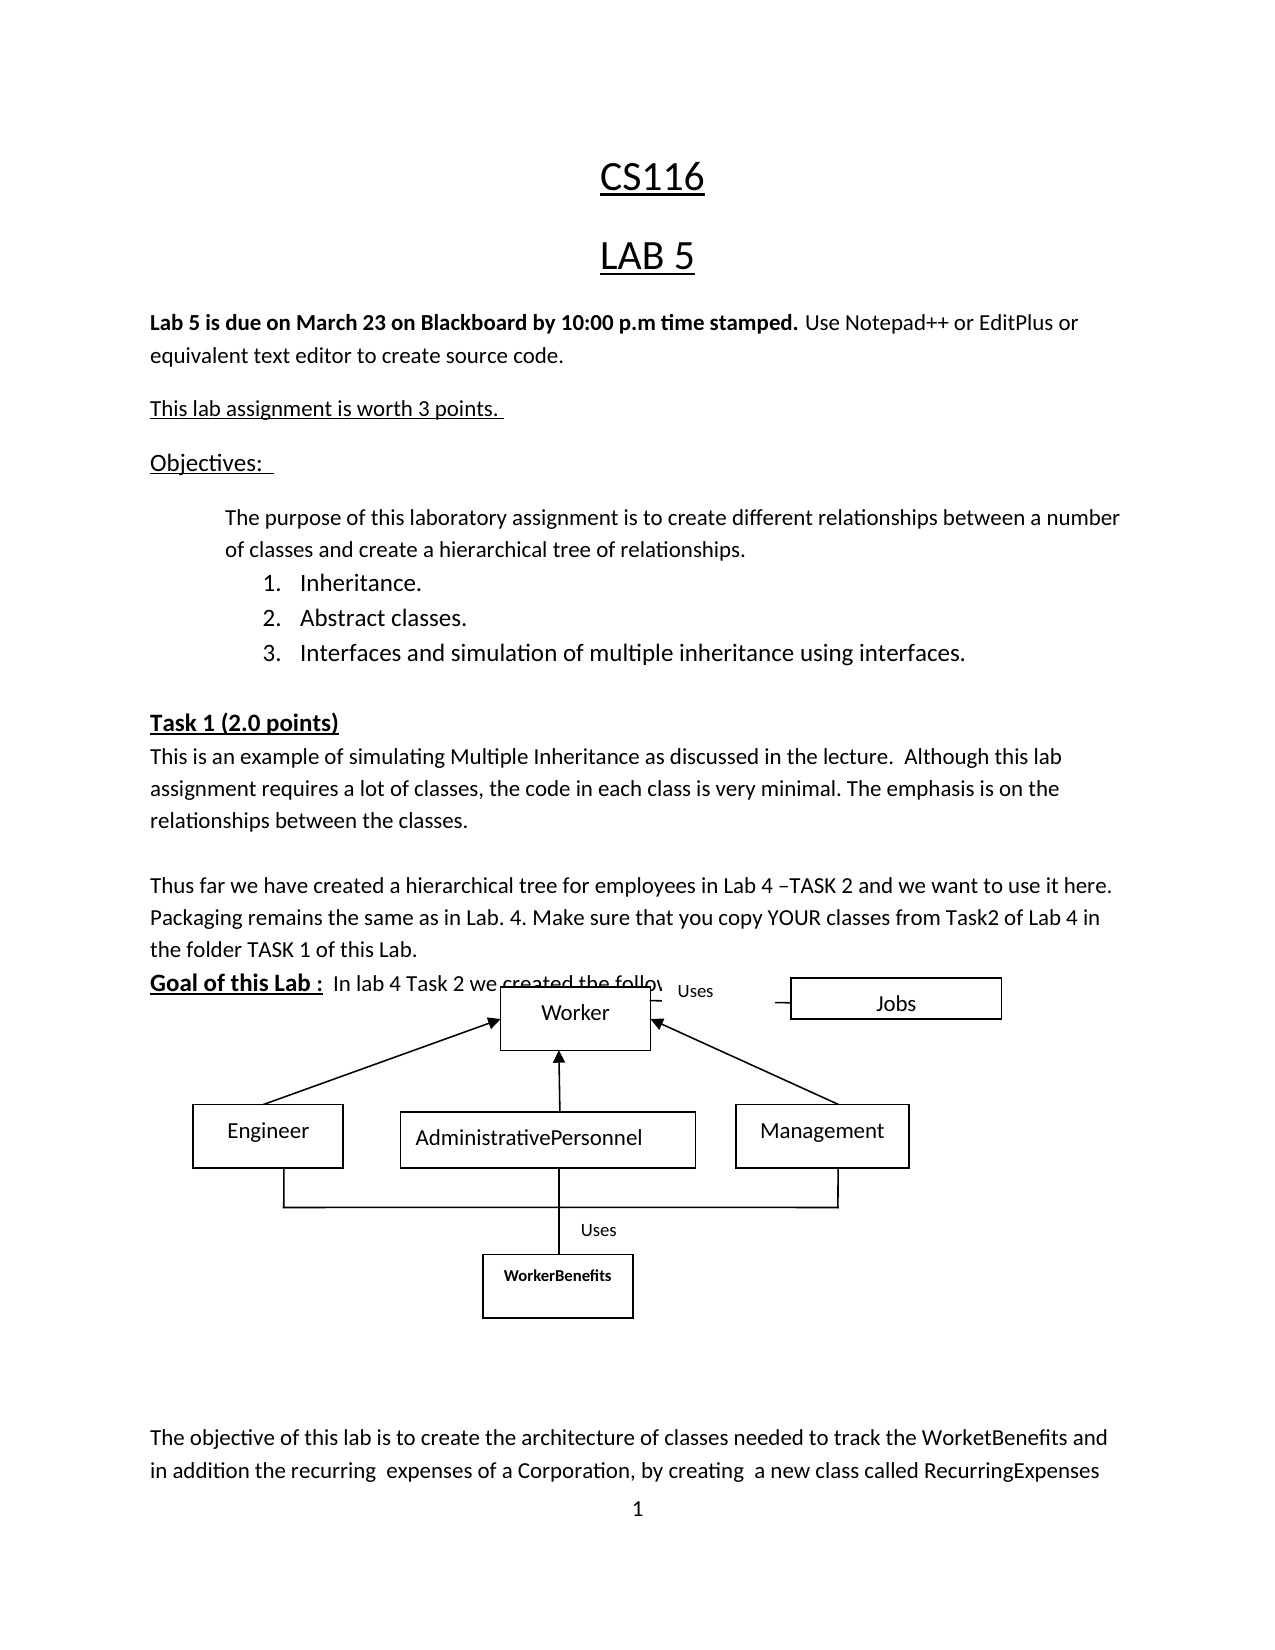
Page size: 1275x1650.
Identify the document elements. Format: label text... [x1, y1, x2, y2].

list Thus far we have created a hierarchical tree for employees in Lab 4 –TASK 2 and we want to use it here. Packaging remains the same as in Lab. 4. Make sure that you copy YOUR classes from Task2 of Lab 4 in the folder TASK 1 of this Lab. [150, 871, 1125, 963]
text Objectives: [150, 447, 1125, 477]
text This lab assignment is worth 3 points. [150, 394, 1125, 422]
text CS116 [150, 150, 1125, 201]
list Inheritance. [262, 567, 1125, 597]
text Lab 5 is due on March 23 on Blackboard by 10:00 p.m time stamped. Use Notepad++ or EditPlus or equivalent text editor to create source code. [150, 308, 1125, 369]
list The objective of this lab is to create the architecture of classes needed to track the WorketBenefits and in addition the recurring expenses of a Corporation, by creating a new class called RecurringExpenses [150, 1423, 1125, 1484]
list Goal of this Lab : In lab 4 Task 2 we created the following classes: [150, 967, 1125, 998]
list Task 1 (2.0 points) [150, 707, 1125, 737]
list Interfaces and simulation of multiple inheritance using interfaces. [262, 637, 1125, 667]
list This is an example of simulating Multiple Inheritance as discussed in the lecture. Although this lab assignment requires a lot of classes, the code in each class is very minimal. The emphasis is on the relationships between the classes. [150, 742, 1125, 834]
list The purpose of this laboratory assignment is to create different relationships between a number of classes and create a hierarchical tree of relationships. [225, 503, 1125, 563]
text LAB 5 [150, 229, 1125, 280]
list Abstract classes. [262, 602, 1125, 632]
